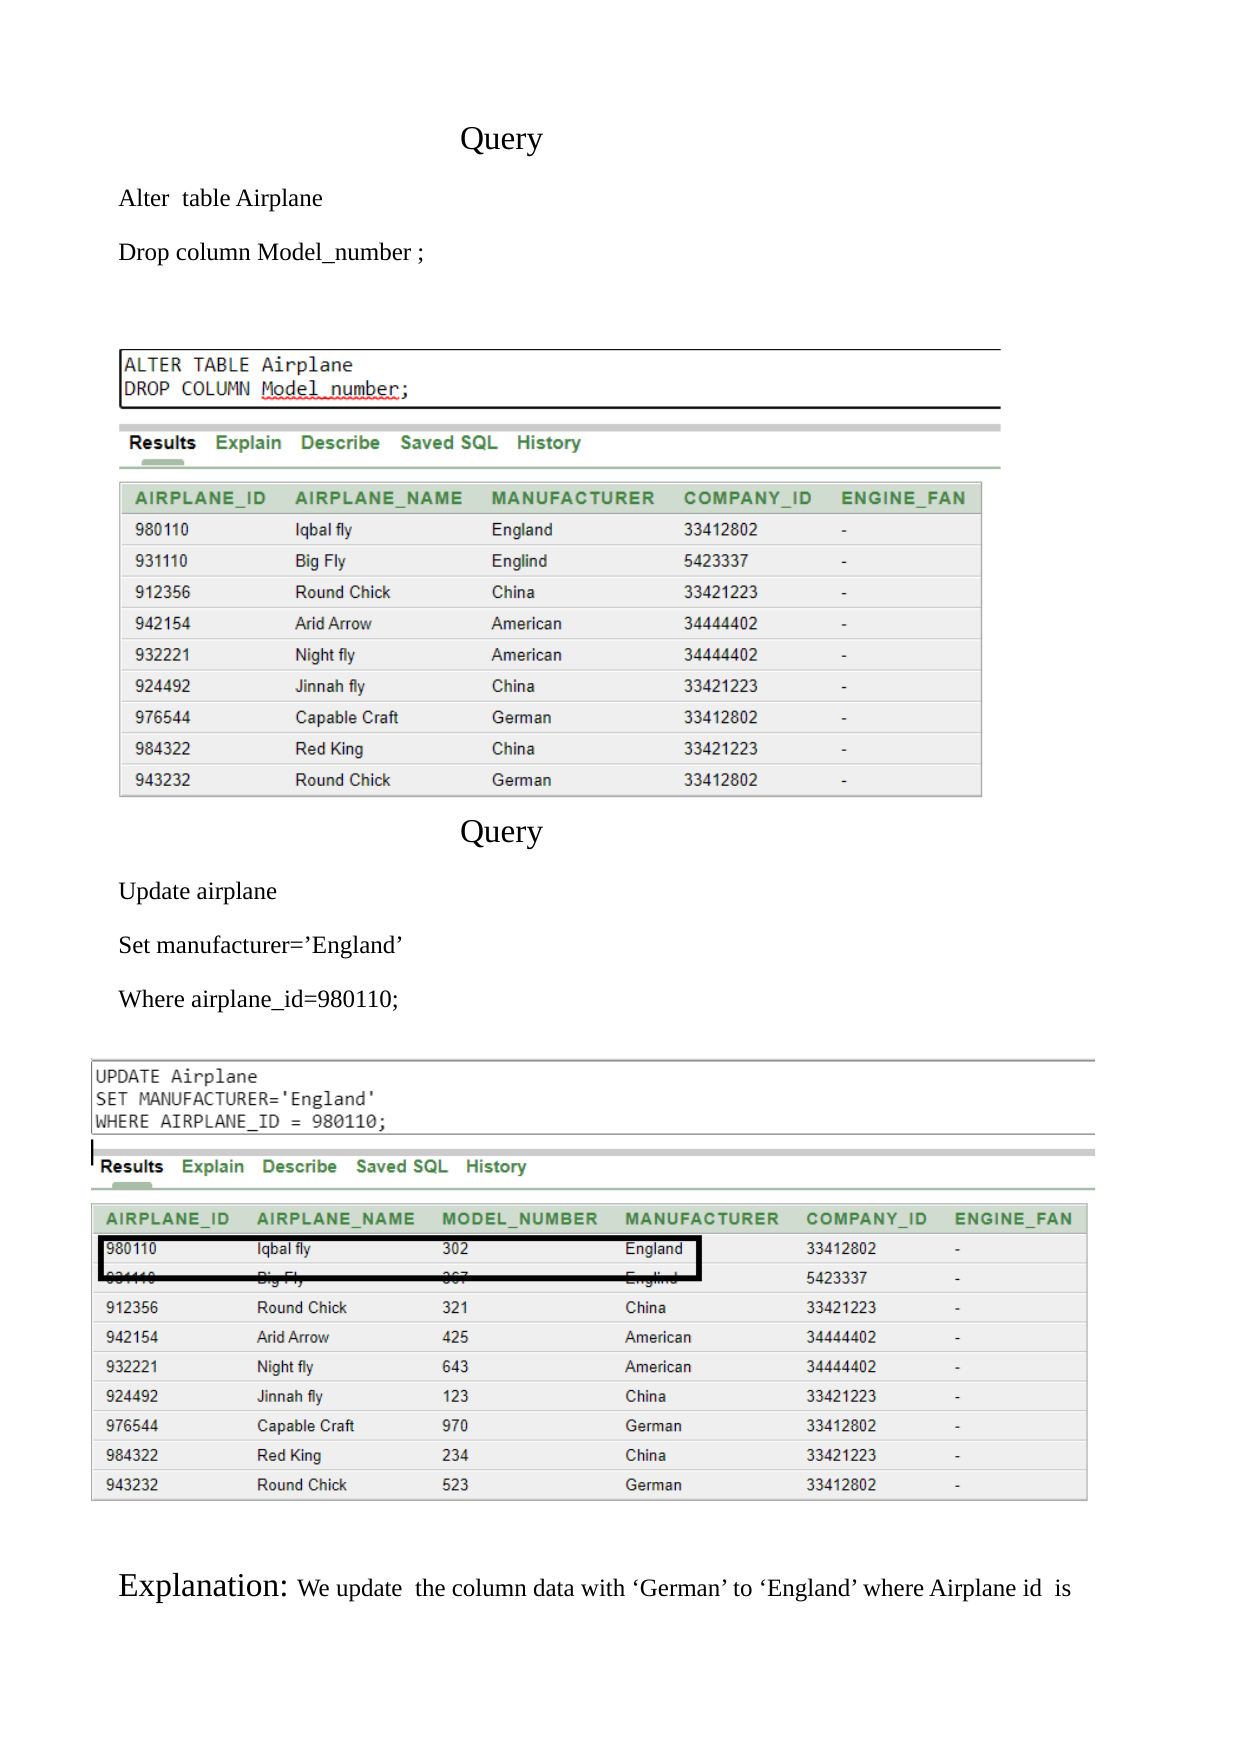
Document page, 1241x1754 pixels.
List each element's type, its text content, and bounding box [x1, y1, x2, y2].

text Query [118, 344, 1122, 849]
text Set manufacturer=’England’ [118, 930, 1122, 959]
text Drop column Model_number ; [118, 237, 1122, 266]
text Update airplane [118, 876, 1122, 905]
text Alter table Airplane [118, 183, 1122, 212]
text Where airplane_id=980110; [118, 984, 1122, 1012]
text Query [118, 118, 1122, 156]
text Explanation: We update the column data with ‘German’ to ‘England’ where Airplane id is [118, 1565, 1122, 1603]
